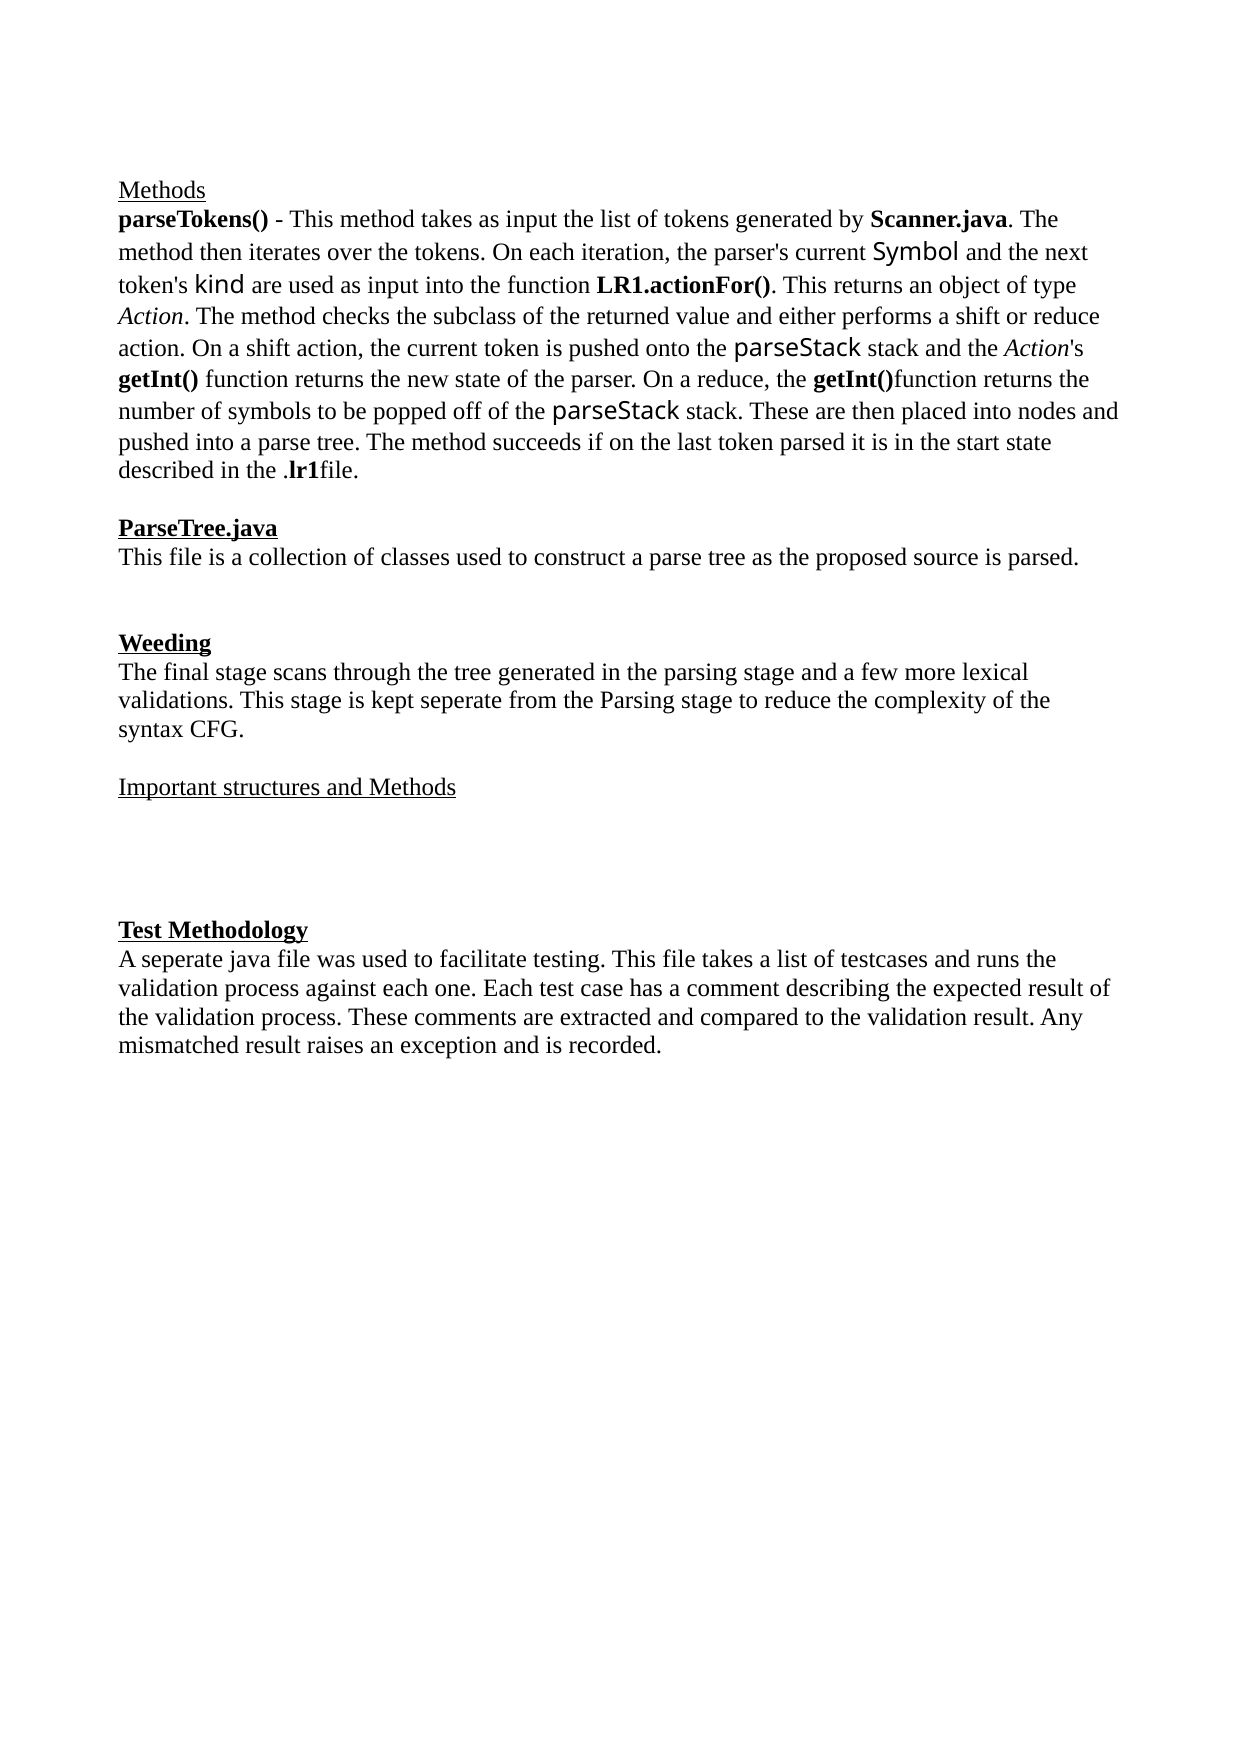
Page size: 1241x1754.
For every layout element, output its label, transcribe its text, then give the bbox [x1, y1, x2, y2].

text The final stage scans through the tree generated in the parsing stage and a few more lexical validations. This stage is kept seperate from the Parsing stage to reduce the complexity of the syntax CFG. [118, 657, 1122, 743]
text Methods [118, 176, 1122, 204]
text This file is a collection of classes used to construct a parse tree as the proposed source is parsed. [118, 542, 1122, 571]
text A seperate java file was used to facilitate testing. This file takes a list of testcases and runs the validation process against each one. Each test case has a comment describing the expected result of the validation process. These comments are extracted and compared to the validation result. Any mismatched result raises an exception and is recorded. [118, 944, 1122, 1059]
text Weeding [118, 628, 1122, 657]
text ParseTree.java [118, 513, 1122, 542]
text Important structures and Methods [118, 772, 1122, 801]
text parseTokens() - This method takes as input the list of tokens generated by Scanner.java. The method then iterates over the tokens. On each iteration, the parser's current Symbol and the next token's kind are used as input into the function LR1.actionFor(). This returns an object of type Action. The method checks the subclass of the returned value and either performs a shift or reduce action. On a shift action, the current token is pushed onto the parseStack stack and the Action's getInt() function returns the new state of the parser. On a reduce, the getInt()function returns the number of symbols to be popped off of the parseStack stack. These are then placed into nodes and pushed into a parse tree. The method succeeds if on the last token parsed it is in the start state described in the .lr1file. [118, 204, 1122, 484]
text Test Methodology [118, 916, 1122, 944]
